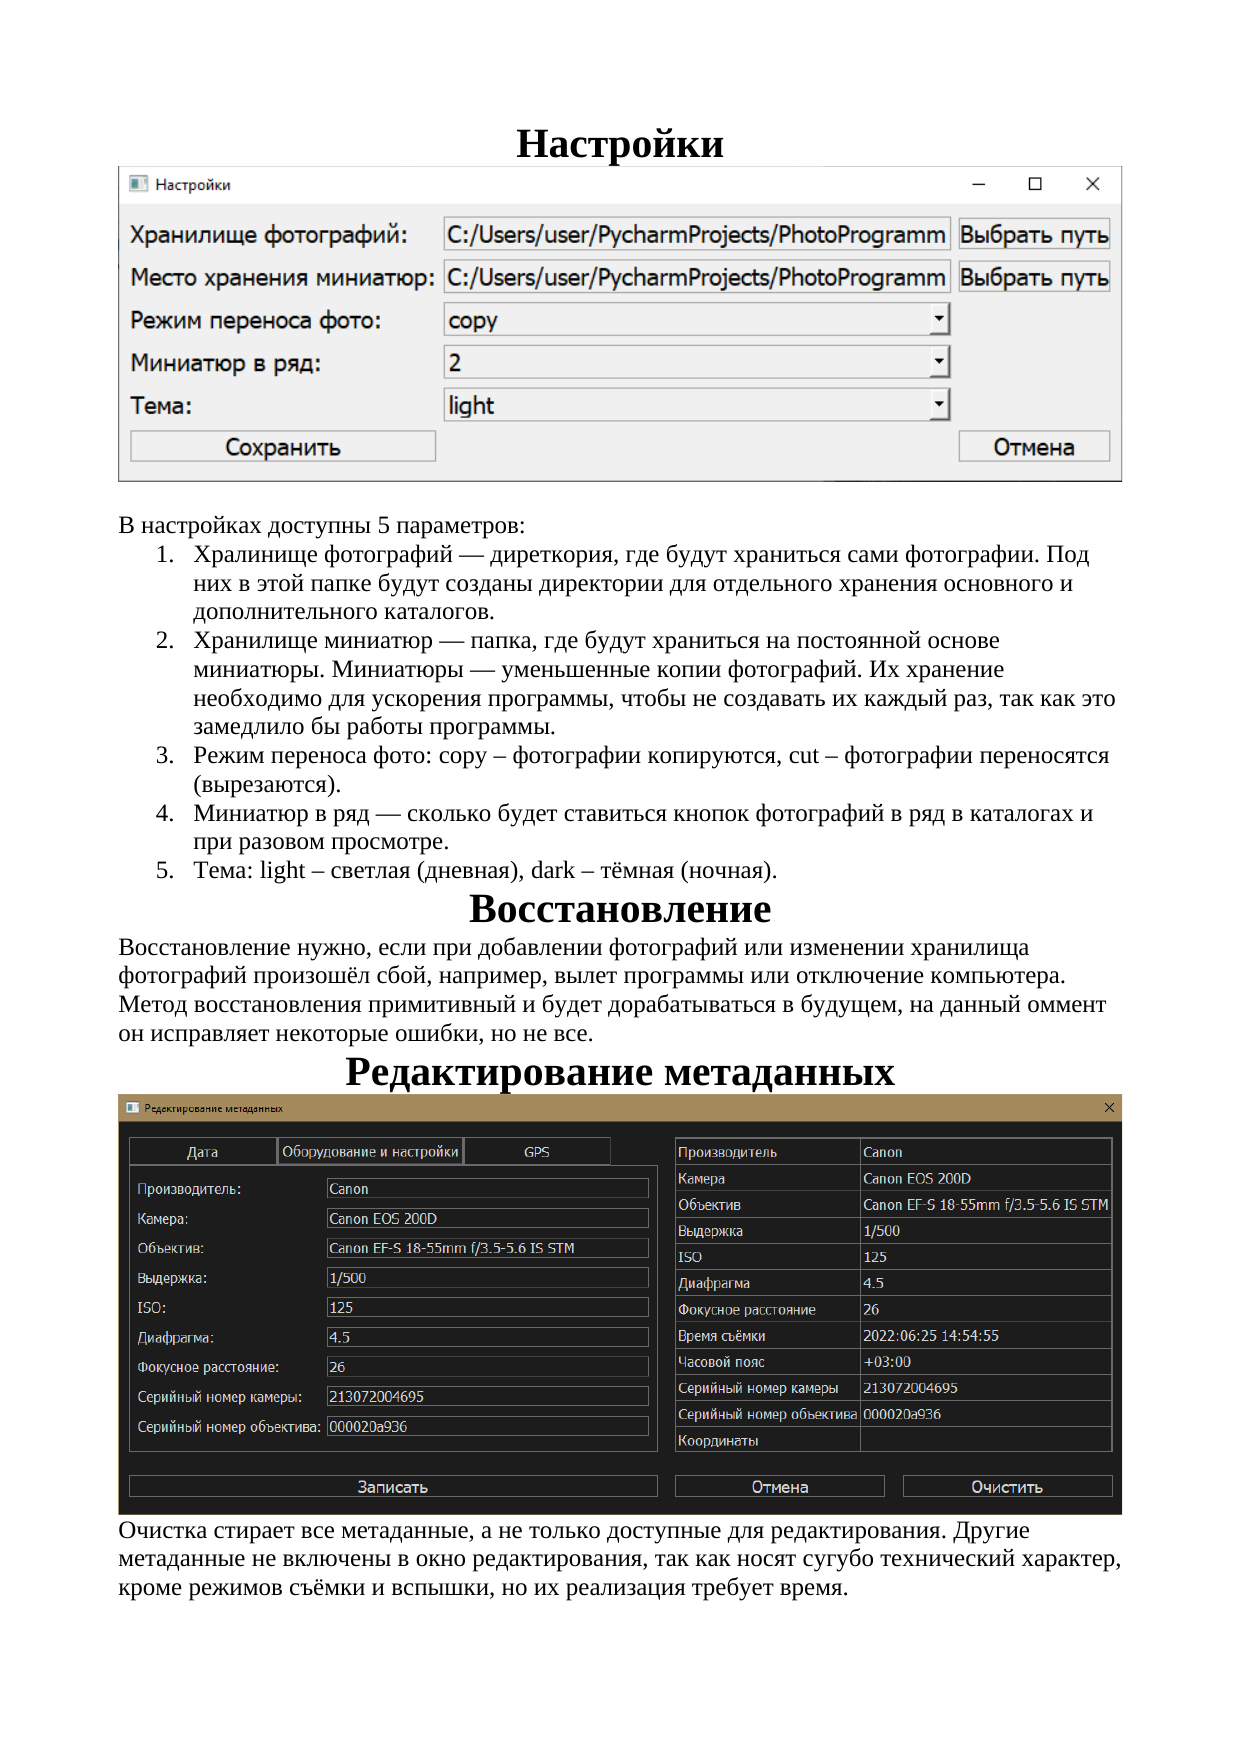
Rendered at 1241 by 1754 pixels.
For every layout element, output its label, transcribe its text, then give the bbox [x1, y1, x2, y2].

text Восстановление нужно, если при добавлении фотографий или изменении хранилища фотографий произошёл сбой, например, вылет программы или отключение компьютера. Метод восстановления примитивный и будет дорабатываться в будущем, на данный оммент он исправляет некоторые ошибки, но не все. [118, 932, 1122, 1047]
text В настройках доступны 5 параметров: [118, 510, 1122, 539]
list Миниатюр в ряд — сколько будет ставиться кнопок фотографий в ряд в каталогах и при разовом просмотре. [156, 798, 1122, 855]
text Настройки [118, 118, 1122, 166]
text Очистка стирает все метаданные, а не только доступные для редактирования. Другие метаданные не включены в окно редактирования, так как носят сугубо технический характер, кроме режимов съёмки и вспышки, но их реализация требует время. [118, 1515, 1122, 1601]
text Редактирование метаданных [118, 1047, 1122, 1094]
list Режим переноса фото: copy – фотографии копируются, cut – фотографии переносятся (вырезаются). [156, 740, 1122, 798]
list Тема: light – светлая (дневная), dark – тёмная (ночная). [156, 855, 1122, 884]
list Хралинище фотографий — диреткория, где будут храниться сами фотографии. Под них в этой папке будут созданы директории для отдельного хранения основного и дополнительного каталогов. [156, 539, 1122, 625]
list Хранилище миниатюр — папка, где будут храниться на постоянной основе миниатюры. Миниатюры — уменьшенные копии фотографий. Их хранение необходимо для ускорения программы, чтобы не создавать их каждый раз, так как это замедлило бы работы программы. [156, 625, 1122, 740]
text Восстановление [118, 884, 1122, 932]
picture [118, 166, 1123, 482]
picture [118, 1094, 1123, 1515]
